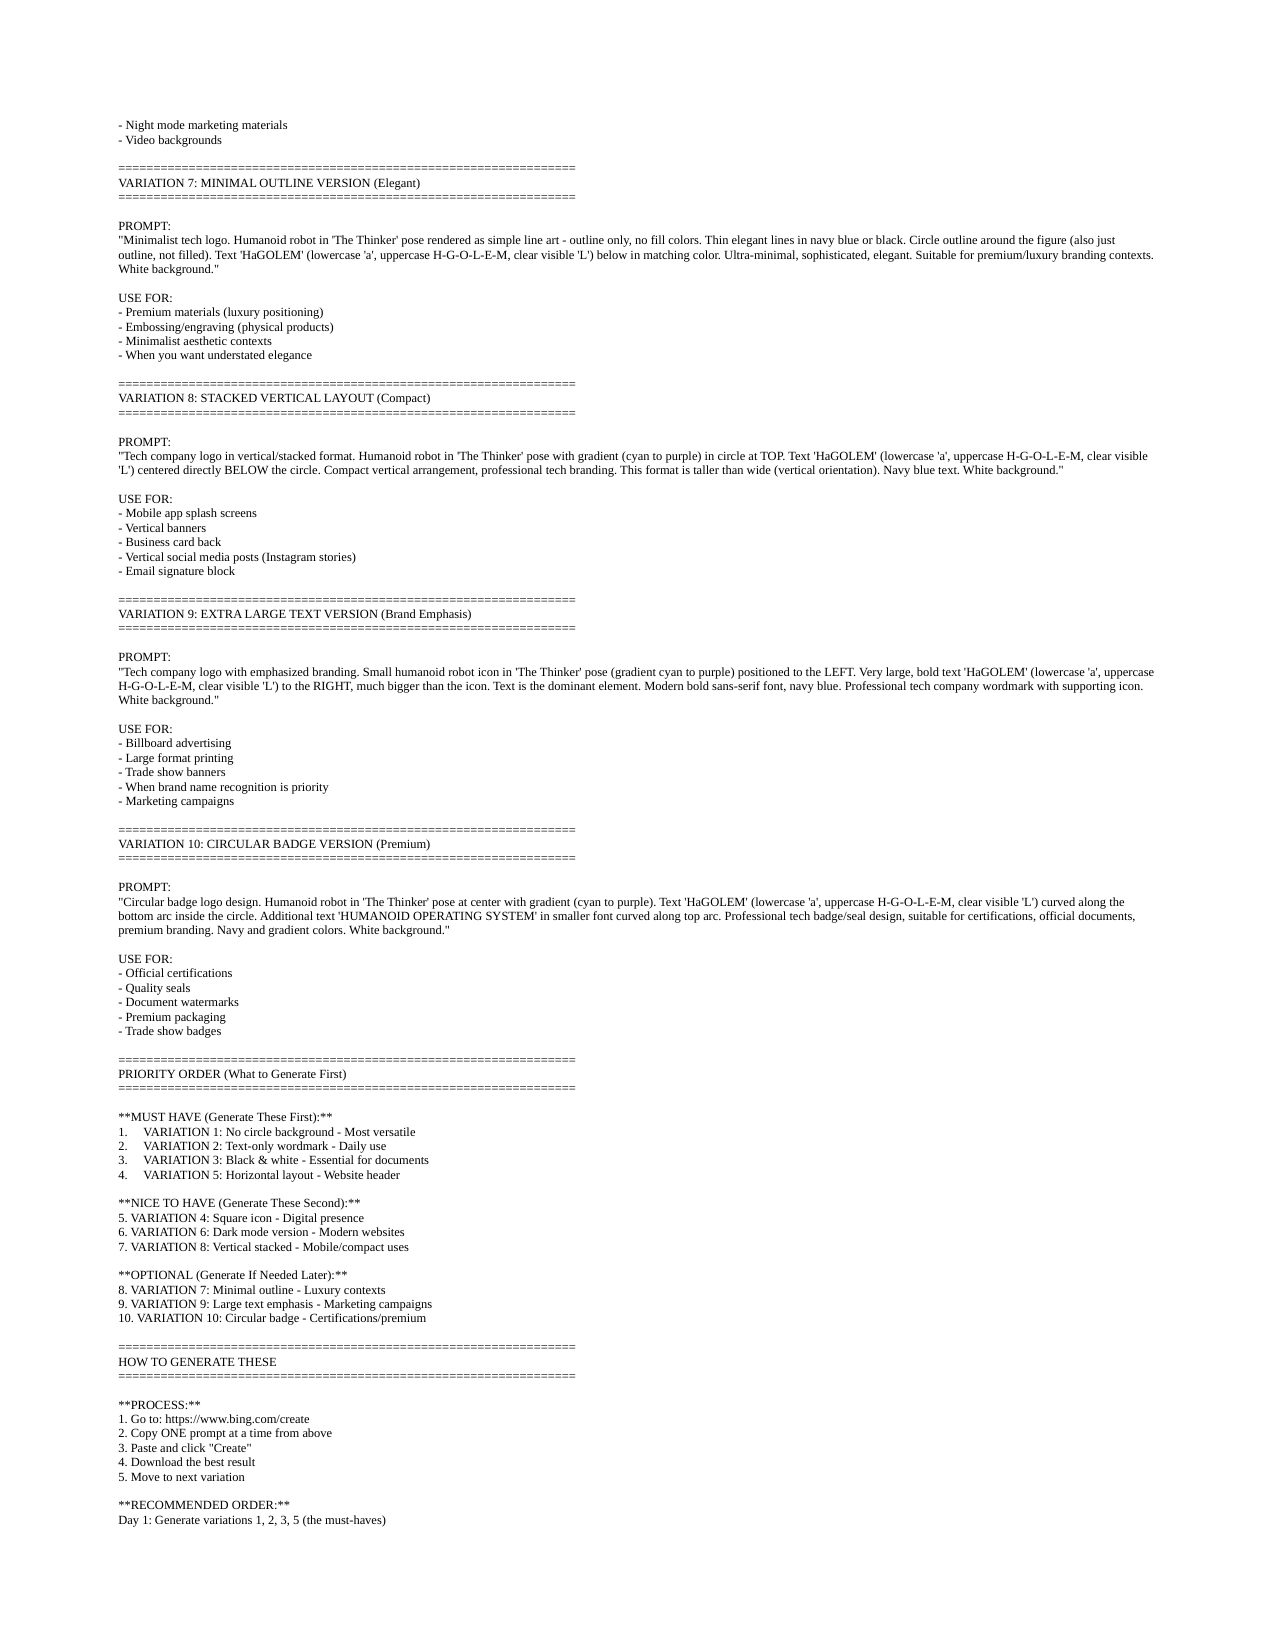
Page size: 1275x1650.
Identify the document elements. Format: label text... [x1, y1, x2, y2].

text USE FOR: [118, 952, 1157, 966]
text **MUST HAVE (Generate These First):** [118, 1110, 1157, 1124]
text - Document watermarks [118, 995, 1157, 1009]
text - Official certifications [118, 966, 1157, 981]
text ================================================================= [118, 1340, 1157, 1354]
text ================================================================= [118, 1369, 1157, 1383]
text - Vertical banners [118, 521, 1157, 535]
text - Quality seals [118, 981, 1157, 995]
text **NICE TO HAVE (Generate These Second):** [118, 1196, 1157, 1211]
text 1. ✅ VARIATION 1: No circle background - Most versatile [118, 1124, 1157, 1139]
text 6. VARIATION 6: Dark mode version - Modern websites [118, 1225, 1157, 1239]
text Day 1: Generate variations 1, 2, 3, 5 (the must-haves) [118, 1512, 1157, 1527]
text - Video backgrounds [118, 132, 1157, 147]
text VARIATION 9: EXTRA LARGE TEXT VERSION (Brand Emphasis) [118, 607, 1157, 621]
text VARIATION 7: MINIMAL OUTLINE VERSION (Elegant) [118, 176, 1157, 190]
text - Business card back [118, 535, 1157, 549]
text ================================================================= [118, 161, 1157, 176]
text 2. Copy ONE prompt at a time from above [118, 1426, 1157, 1441]
text - Embossing/engraving (physical products) [118, 319, 1157, 334]
text 9. VARIATION 9: Large text emphasis - Marketing campaigns [118, 1297, 1157, 1311]
text "Minimalist tech logo. Humanoid robot in 'The Thinker' pose rendered as simple line art - outline only, no fill colors. Thin elegant lines in navy blue or black. Circle outline around the figure (also just outline, not filled). Text 'HaGOLEM' (lowercase 'a', uppercase H-G-O-L-E-M, clear visible 'L') below in matching color. Ultra-minimal, sophisticated, elegant. Suitable for premium/luxury branding contexts. White background." [118, 233, 1157, 276]
text USE FOR: [118, 492, 1157, 506]
text PROMPT: [118, 434, 1157, 449]
text - Premium materials (luxury positioning) [118, 305, 1157, 319]
text - Minimalist aesthetic contexts [118, 334, 1157, 348]
text - When you want understated elegance [118, 348, 1157, 362]
text **OPTIONAL (Generate If Needed Later):** [118, 1268, 1157, 1282]
text ================================================================= [118, 406, 1157, 420]
text **RECOMMENDED ORDER:** [118, 1498, 1157, 1512]
text ================================================================= [118, 377, 1157, 391]
text "Tech company logo in vertical/stacked format. Humanoid robot in 'The Thinker' pose with gradient (cyan to purple) in circle at TOP. Text 'HaGOLEM' (lowercase 'a', uppercase H-G-O-L-E-M, clear visible 'L') centered directly BELOW the circle. Compact vertical arrangement, professional tech branding. This format is taller than wide (vertical orientation). Navy blue text. White background." [118, 449, 1157, 477]
text 3. Paste and click "Create" [118, 1441, 1157, 1455]
text USE FOR: [118, 291, 1157, 305]
text - Marketing campaigns [118, 794, 1157, 808]
text 7. VARIATION 8: Vertical stacked - Mobile/compact uses [118, 1239, 1157, 1254]
text ================================================================= [118, 851, 1157, 866]
text ================================================================= [118, 190, 1157, 204]
text 5. Move to next variation [118, 1469, 1157, 1484]
text PROMPT: [118, 880, 1157, 894]
text 2. ✅ VARIATION 2: Text-only wordmark - Daily use [118, 1139, 1157, 1153]
text "Circular badge logo design. Humanoid robot in 'The Thinker' pose at center with gradient (cyan to purple). Text 'HaGOLEM' (lowercase 'a', uppercase H-G-O-L-E-M, clear visible 'L') curved along the bottom arc inside the circle. Additional text 'HUMANOID OPERATING SYSTEM' in smaller font curved along top arc. Professional tech badge/seal design, suitable for certifications, official documents, premium branding. Navy and gradient colors. White background." [118, 894, 1157, 937]
text 8. VARIATION 7: Minimal outline - Luxury contexts [118, 1282, 1157, 1297]
text ================================================================= [118, 822, 1157, 837]
text 3. ✅ VARIATION 3: Black & white - Essential for documents [118, 1153, 1157, 1167]
text USE FOR: [118, 722, 1157, 736]
text **PROCESS:** [118, 1397, 1157, 1412]
text 4. ✅ VARIATION 5: Horizontal layout - Website header [118, 1167, 1157, 1182]
text - Vertical social media posts (Instagram stories) [118, 549, 1157, 564]
text - When brand name recognition is priority [118, 779, 1157, 794]
text ================================================================= [118, 621, 1157, 636]
text PROMPT: [118, 650, 1157, 664]
text 4. Download the best result [118, 1455, 1157, 1469]
text ================================================================= [118, 1081, 1157, 1096]
text 5. VARIATION 4: Square icon - Digital presence [118, 1211, 1157, 1225]
text 1. Go to: https://www.bing.com/create [118, 1412, 1157, 1426]
text - Email signature block [118, 564, 1157, 578]
text VARIATION 10: CIRCULAR BADGE VERSION (Premium) [118, 837, 1157, 851]
text 10. VARIATION 10: Circular badge - Certifications/premium [118, 1311, 1157, 1326]
text "Tech company logo with emphasized branding. Small humanoid robot icon in 'The Thinker' pose (gradient cyan to purple) positioned to the LEFT. Very large, bold text 'HaGOLEM' (lowercase 'a', uppercase H-G-O-L-E-M, clear visible 'L') to the RIGHT, much bigger than the icon. Text is the dominant element. Modern bold sans-serif font, navy blue. Professional tech company wordmark with supporting icon. White background." [118, 664, 1157, 707]
text - Trade show badges [118, 1024, 1157, 1038]
text HOW TO GENERATE THESE [118, 1354, 1157, 1369]
text ================================================================= [118, 592, 1157, 607]
text - Trade show banners [118, 765, 1157, 779]
text - Night mode marketing materials [118, 118, 1157, 132]
text ================================================================= [118, 1052, 1157, 1067]
text PROMPT: [118, 219, 1157, 233]
text PRIORITY ORDER (What to Generate First) [118, 1067, 1157, 1081]
text VARIATION 8: STACKED VERTICAL LAYOUT (Compact) [118, 391, 1157, 406]
text - Billboard advertising [118, 736, 1157, 751]
text - Premium packaging [118, 1009, 1157, 1024]
text - Mobile app splash screens [118, 506, 1157, 521]
text - Large format printing [118, 751, 1157, 765]
